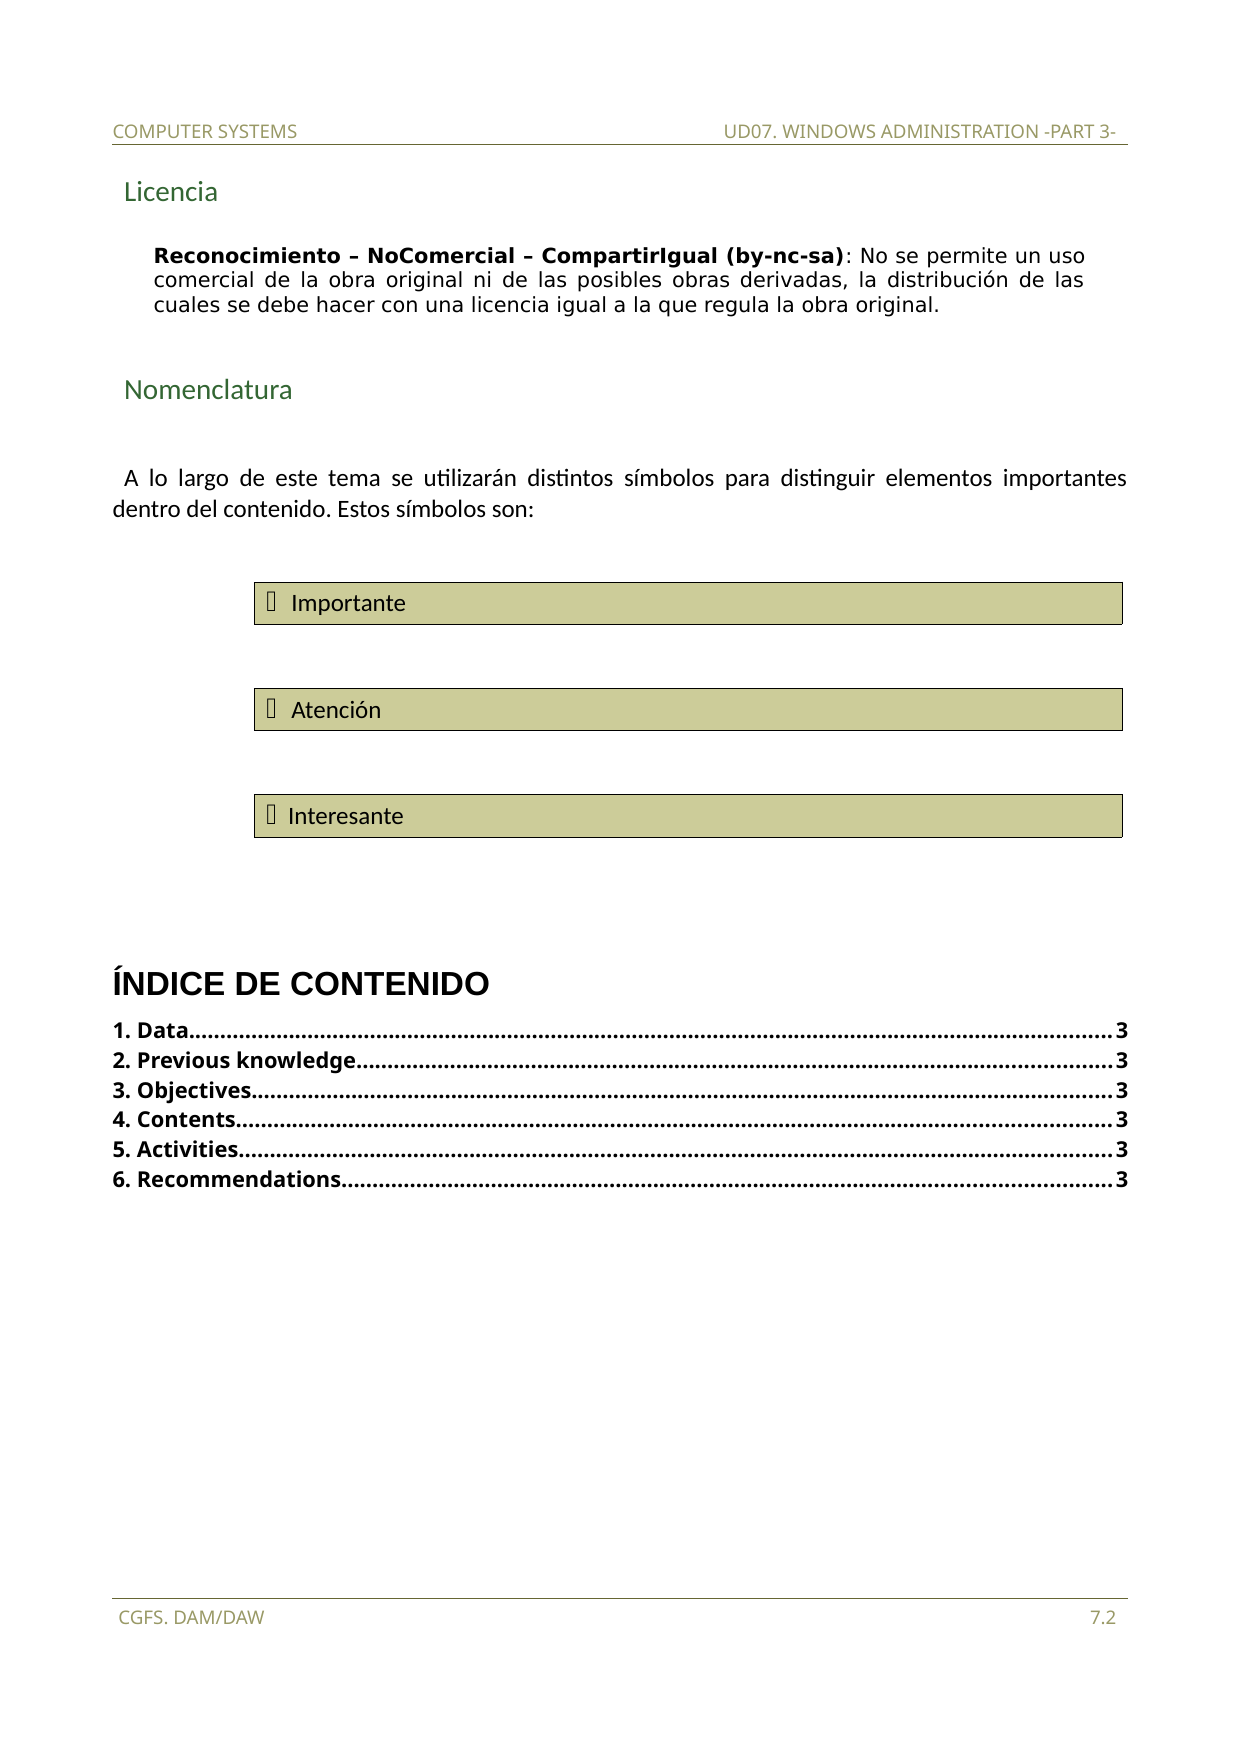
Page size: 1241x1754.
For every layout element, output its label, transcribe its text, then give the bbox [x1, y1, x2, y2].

text 5. Activities 3 [112, 1134, 1128, 1164]
subtitle Índice de contenido [112, 964, 1128, 1002]
text 3. Objectives 3 [112, 1074, 1128, 1104]
text 1. Data 3 [112, 1015, 1128, 1045]
text 6. Recommendations 3 [112, 1164, 1128, 1194]
text Nomenclatura [112, 371, 1128, 407]
text  Interesante [255, 795, 1122, 837]
text 2. Previous knowledge 3 [112, 1045, 1128, 1074]
text  Importante [255, 583, 1122, 624]
text A lo largo de este tema se utilizarán distintos símbolos para distinguir elementos importantes dentro del contenido. Estos símbolos son: [112, 462, 1128, 523]
text Reconocimiento – NoComercial – CompartirIgual (by-nc-sa): No se permite un uso comercial de la obra original ni de las posibles obras derivadas, la distribución de las cuales se debe hacer con una licencia igual a la que regula la obra original. [153, 244, 1086, 317]
text  Atención [255, 689, 1122, 730]
text Licencia [112, 173, 1128, 209]
text 4. Contents 3 [112, 1104, 1128, 1134]
